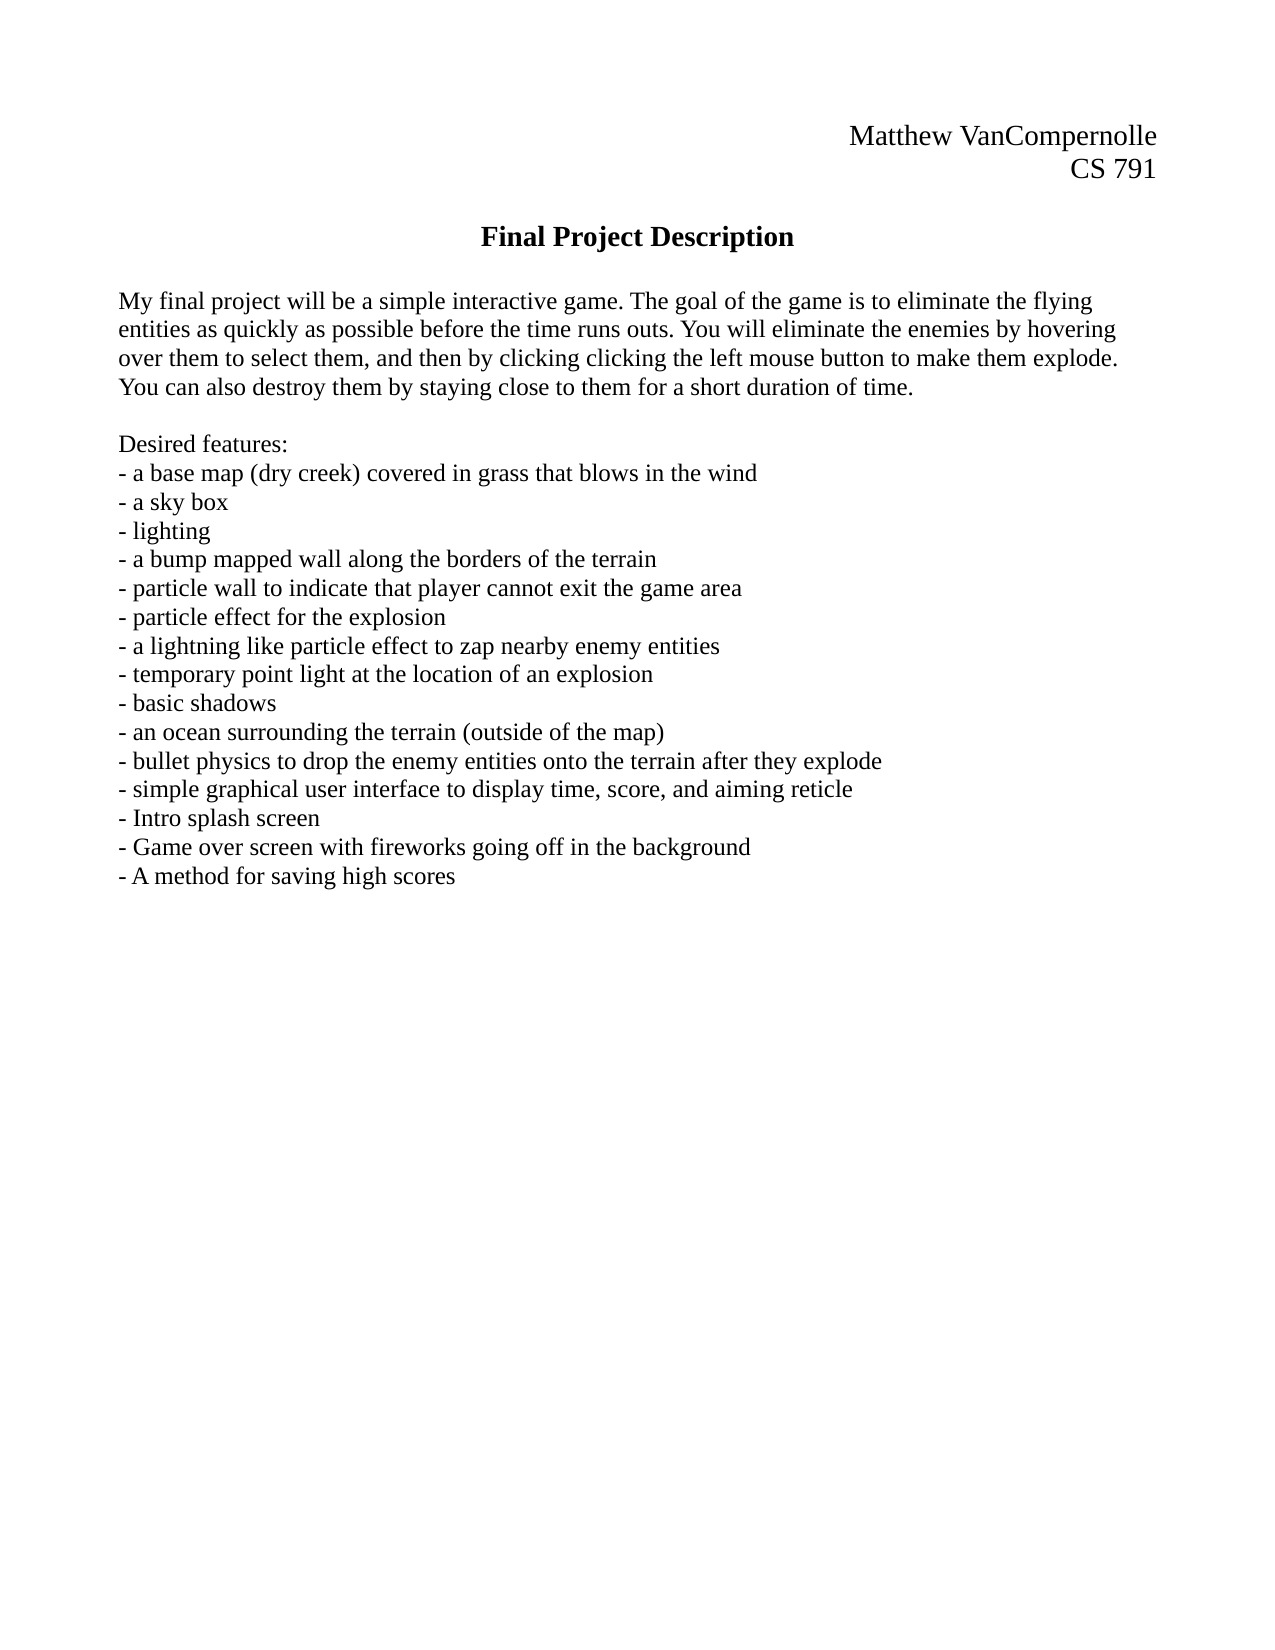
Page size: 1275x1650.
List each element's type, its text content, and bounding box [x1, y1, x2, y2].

text My final project will be a simple interactive game. The goal of the game is to eliminate the flying entities as quickly as possible before the time runs outs. You will eliminate the enemies by hovering over them to select them, and then by clicking clicking the left mouse button to make them explode. You can also destroy them by staying close to them for a short duration of time. [118, 286, 1157, 401]
text - bullet physics to drop the enemy entities onto the terrain after they explode [118, 746, 1157, 774]
text Matthew VanCompernolle [118, 118, 1157, 152]
text - A method for saving high scores [118, 861, 1157, 889]
text Final Project Description [118, 219, 1157, 252]
text - a lightning like particle effect to zap nearby enemy entities [118, 631, 1157, 659]
text - a base map (dry creek) covered in grass that blows in the wind [118, 458, 1157, 487]
text - a bump mapped wall along the borders of the terrain [118, 544, 1157, 573]
text - an ocean surrounding the terrain (outside of the map) [118, 717, 1157, 746]
text - Intro splash screen [118, 803, 1157, 832]
text - Game over screen with fireworks going off in the background [118, 832, 1157, 861]
text CS 791 [118, 152, 1157, 185]
text - temporary point light at the location of an explosion [118, 659, 1157, 688]
text - a sky box [118, 487, 1157, 516]
text - particle effect for the explosion [118, 602, 1157, 631]
text - simple graphical user interface to display time, score, and aiming reticle [118, 774, 1157, 803]
text - particle wall to indicate that player cannot exit the game area [118, 573, 1157, 602]
text - basic shadows [118, 688, 1157, 717]
text Desired features: [118, 429, 1157, 458]
text - lighting [118, 516, 1157, 544]
